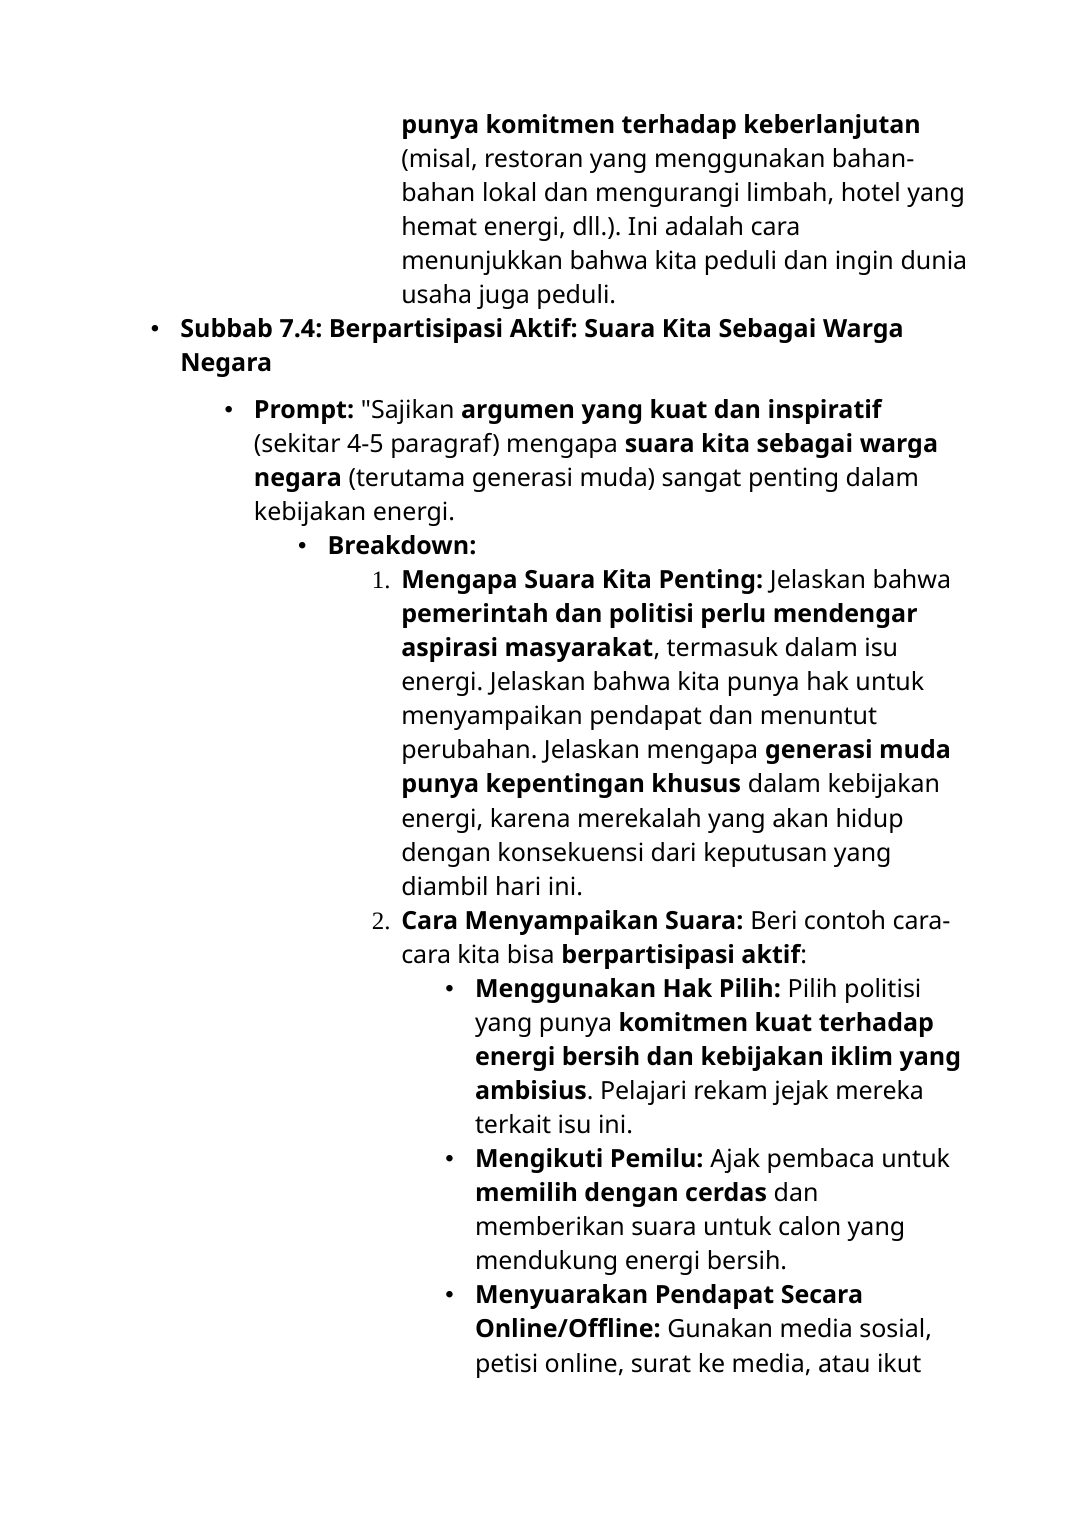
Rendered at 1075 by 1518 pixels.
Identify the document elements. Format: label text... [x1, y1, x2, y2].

list Menggunakan Hak Pilih: Pilih politisi yang punya komitmen kuat terhadap energi bersih dan kebijakan iklim yang ambisius. Pelajari rekam jejak mereka terkait isu ini. [445, 971, 968, 1141]
list punya komitmen terhadap keberlanjutan (misal, restoran yang menggunakan bahan-bahan lokal dan mengurangi limbah, hotel yang hemat energi, dll.). Ini adalah cara menunjukkan bahwa kita peduli dan ingin dunia usaha juga peduli. [372, 106, 968, 311]
list Cara Menyampaikan Suara: Beri contoh cara-cara kita bisa berpartisipasi aktif: [372, 902, 968, 971]
list Prompt: "Sajikan argumen yang kuat dan inspiratif (sekitar 4-5 paragraf) mengapa suara kita sebagai warga negara (terutama generasi muda) sangat penting dalam kebijakan energi. [224, 391, 968, 528]
list Subbab 7.4: Berpartisipasi Aktif: Suara Kita Sebagai Warga Negara [151, 311, 968, 379]
list Breakdown: [298, 528, 968, 562]
list Mengapa Suara Kita Penting: Jelaskan bahwa pemerintah dan politisi perlu mendengar aspirasi masyarakat, termasuk dalam isu energi. Jelaskan bahwa kita punya hak untuk menyampaikan pendapat dan menuntut perubahan. Jelaskan mengapa generasi muda punya kepentingan khusus dalam kebijakan energi, karena merekalah yang akan hidup dengan konsekuensi dari keputusan yang diambil hari ini. [372, 562, 968, 902]
list Mengikuti Pemilu: Ajak pembaca untuk memilih dengan cerdas dan memberikan suara untuk calon yang mendukung energi bersih. [445, 1141, 968, 1277]
list Menyuarakan Pendapat Secara Online/Offline: Gunakan media sosial, petisi online, surat ke media, atau ikut [445, 1277, 968, 1379]
